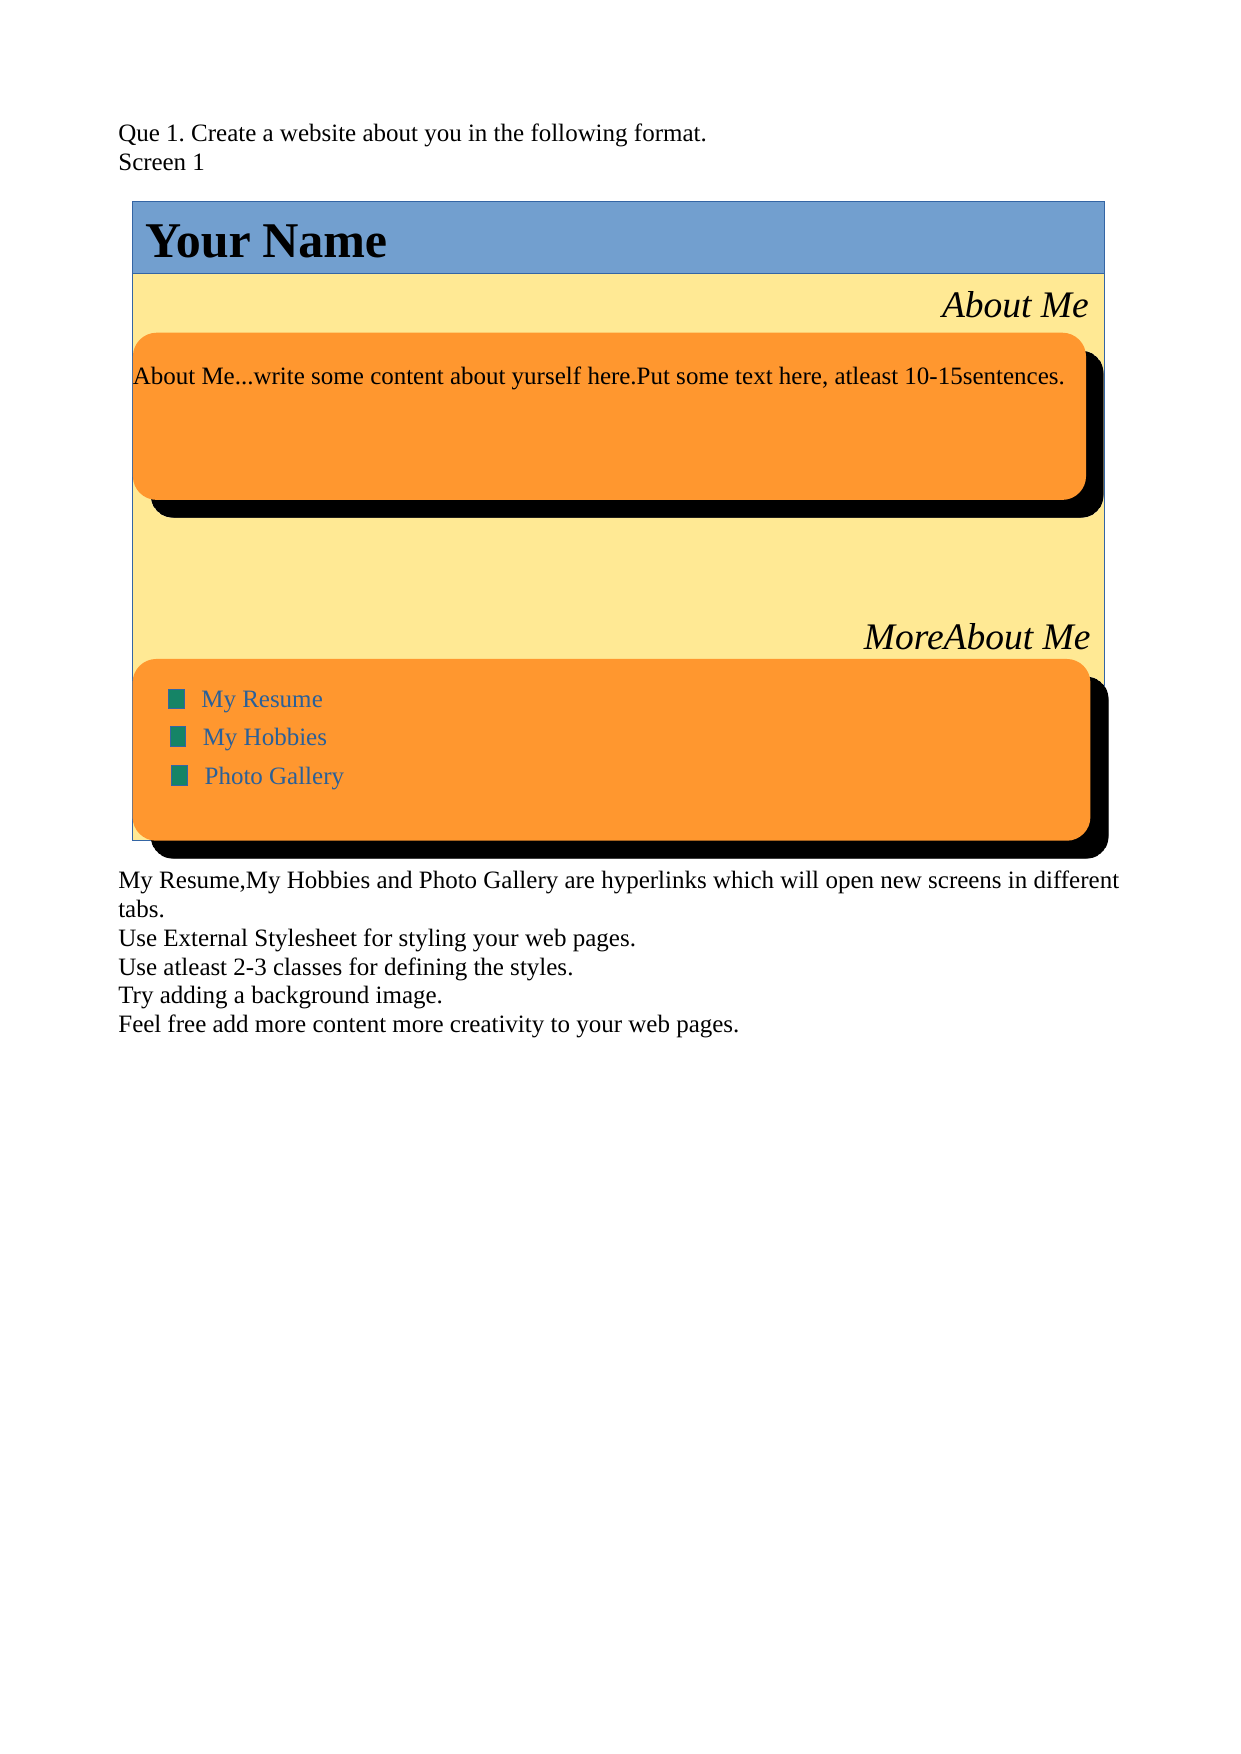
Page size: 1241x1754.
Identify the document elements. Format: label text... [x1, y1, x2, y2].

text Feel free add more content more creativity to your web pages. [118, 1009, 1122, 1038]
text My Resume,My Hobbies and Photo Gallery are hyperlinks which will open new screens in different tabs. [118, 866, 1122, 923]
text Try adding a background image. [118, 981, 1122, 1009]
text Screen 1 [118, 147, 1122, 176]
text Que 1. Create a website about you in the following format. [118, 118, 1122, 147]
text Use External Stylesheet for styling your web pages. [118, 923, 1122, 952]
text Use atleast 2-3 classes for defining the styles. [118, 952, 1122, 981]
